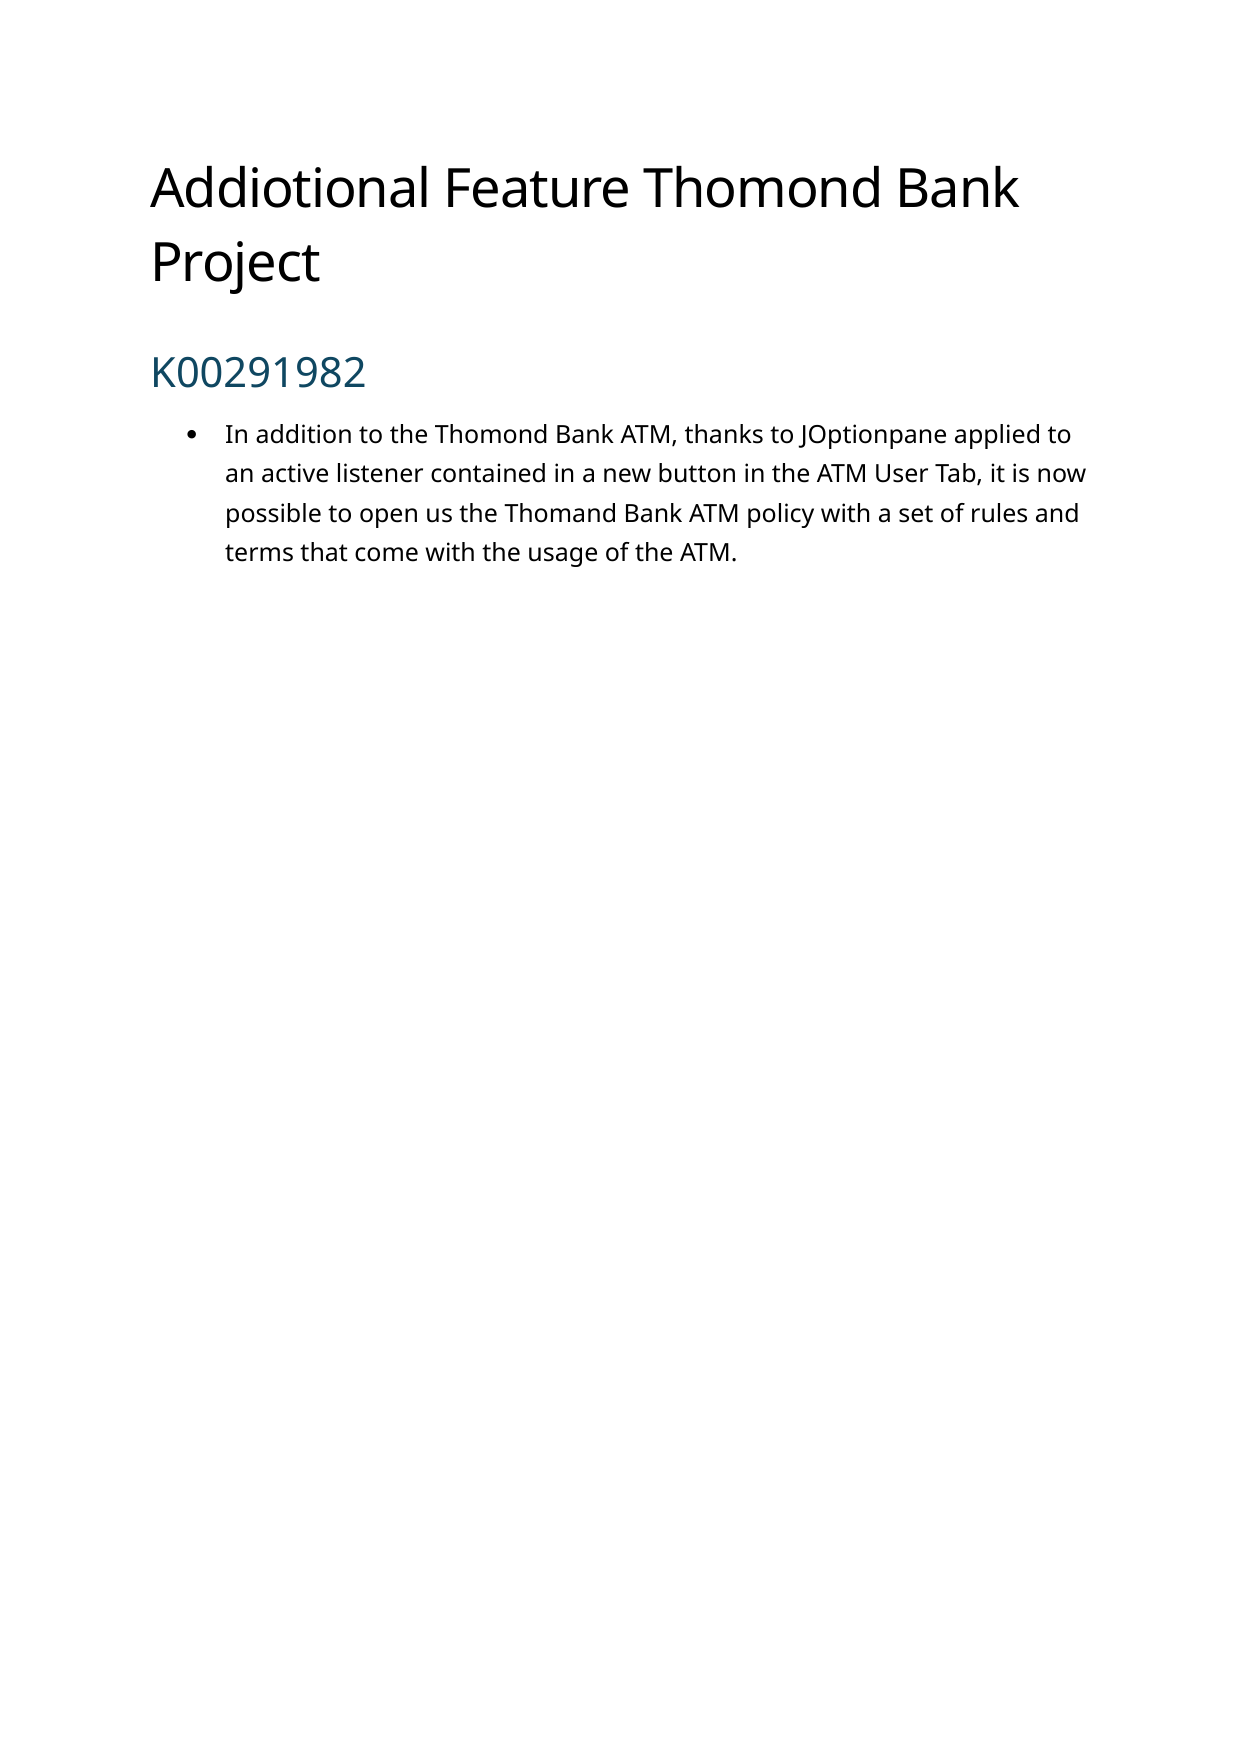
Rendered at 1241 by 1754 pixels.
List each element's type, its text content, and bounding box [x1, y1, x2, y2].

title Addiotional Feature Thomond Bank Project [150, 150, 1090, 297]
list In addition to the Thomond Bank ATM, thanks to JOptionpane applied to an active listener contained in a new button in the ATM User Tab, it is now possible to open us the Thomand Bank ATM policy with a set of rules and terms that come with the usage of the ATM. [187, 417, 1090, 568]
subtitle K00291982 [150, 343, 1090, 400]
